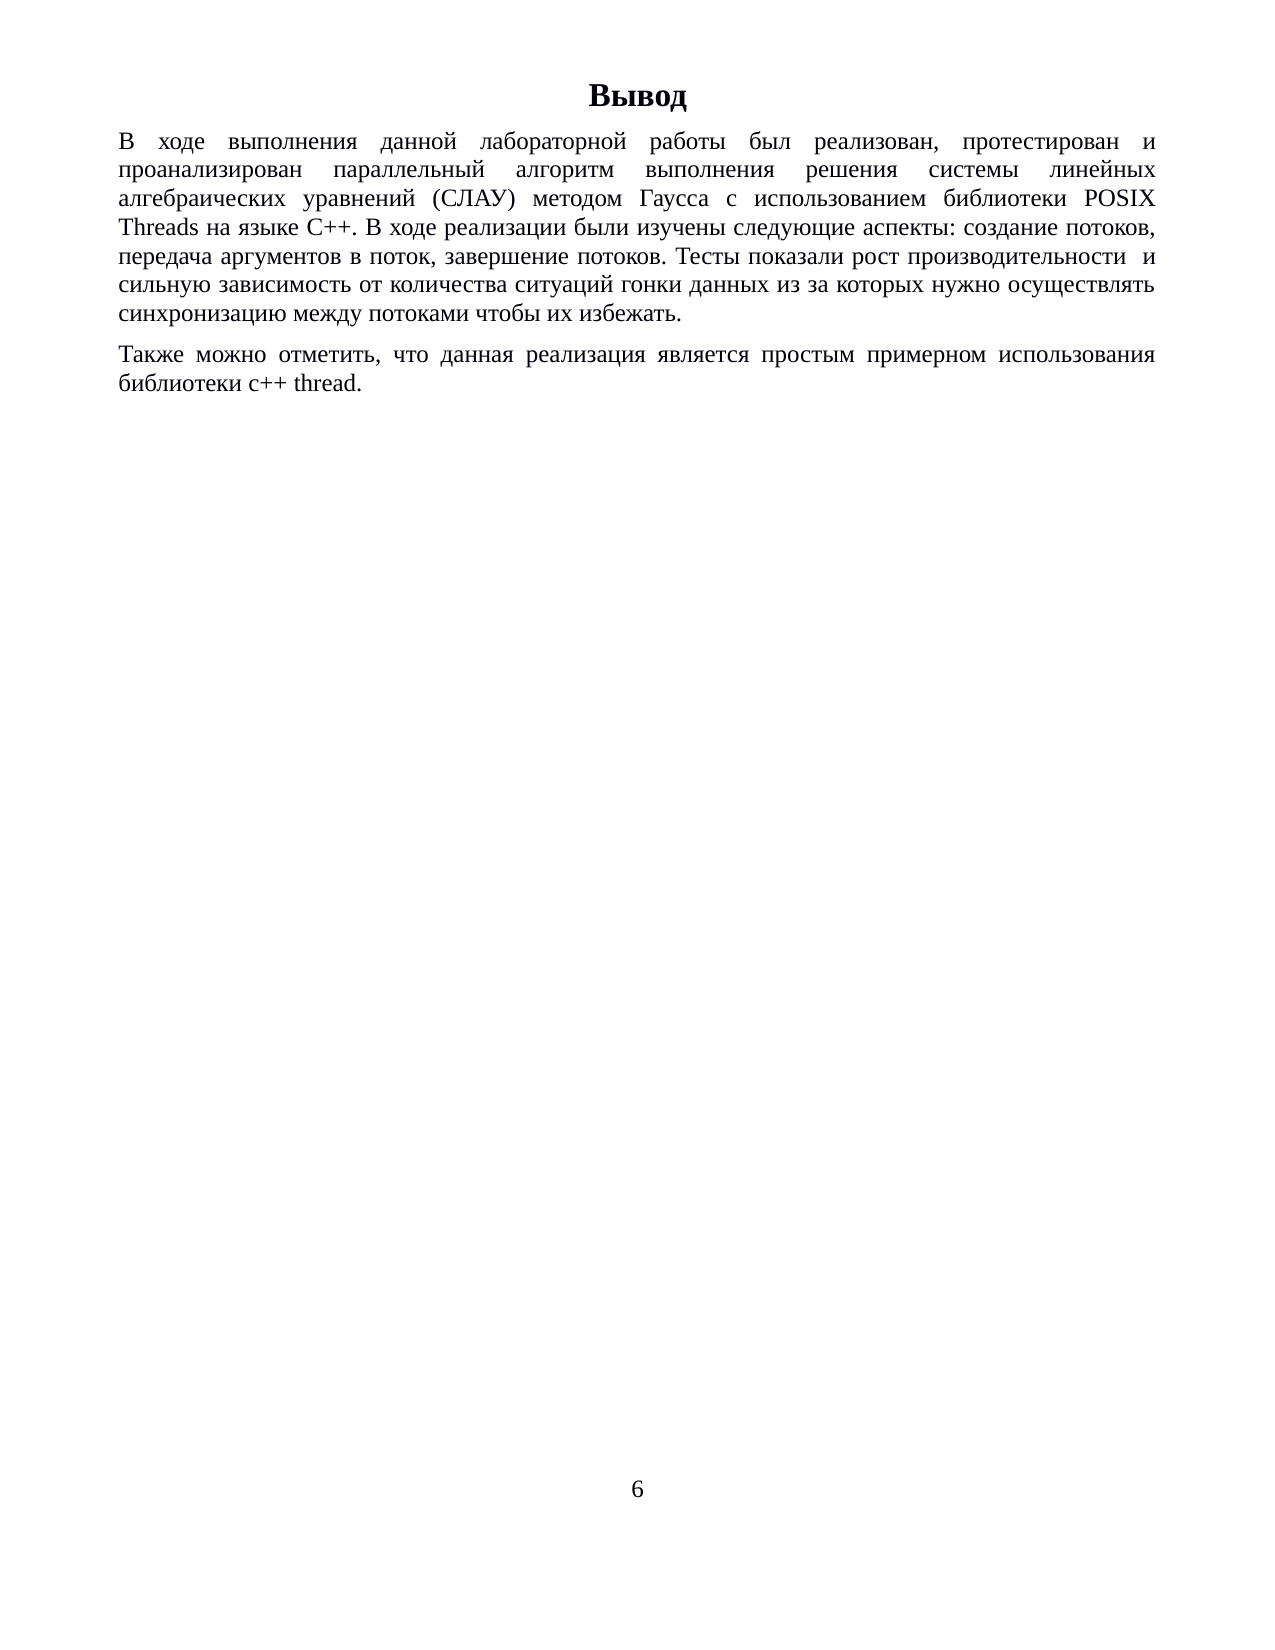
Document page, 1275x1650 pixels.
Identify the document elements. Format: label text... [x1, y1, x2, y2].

text Вывод [118, 75, 1157, 113]
text Также можно отметить, что данная реализация является простым примерном использования библиотеки с++ thread. [118, 339, 1157, 397]
text В ходе выполнения данной лабораторной работы был реализован, протестирован и проанализирован параллельный алгоритм выполнения решения системы линейных алгебраических уравнений (СЛАУ) методом Гаусса с использованием библиотеки POSIX Threads на языке С++. В ходе реализации были изучены следующие аспекты: создание потоков, передача аргументов в поток, завершение потоков. Тесты показали рост производительности и сильную зависимость от количества ситуаций гонки данных из за которых нужно осуществлять синхронизацию между потоками чтобы их избежать. [118, 126, 1157, 327]
